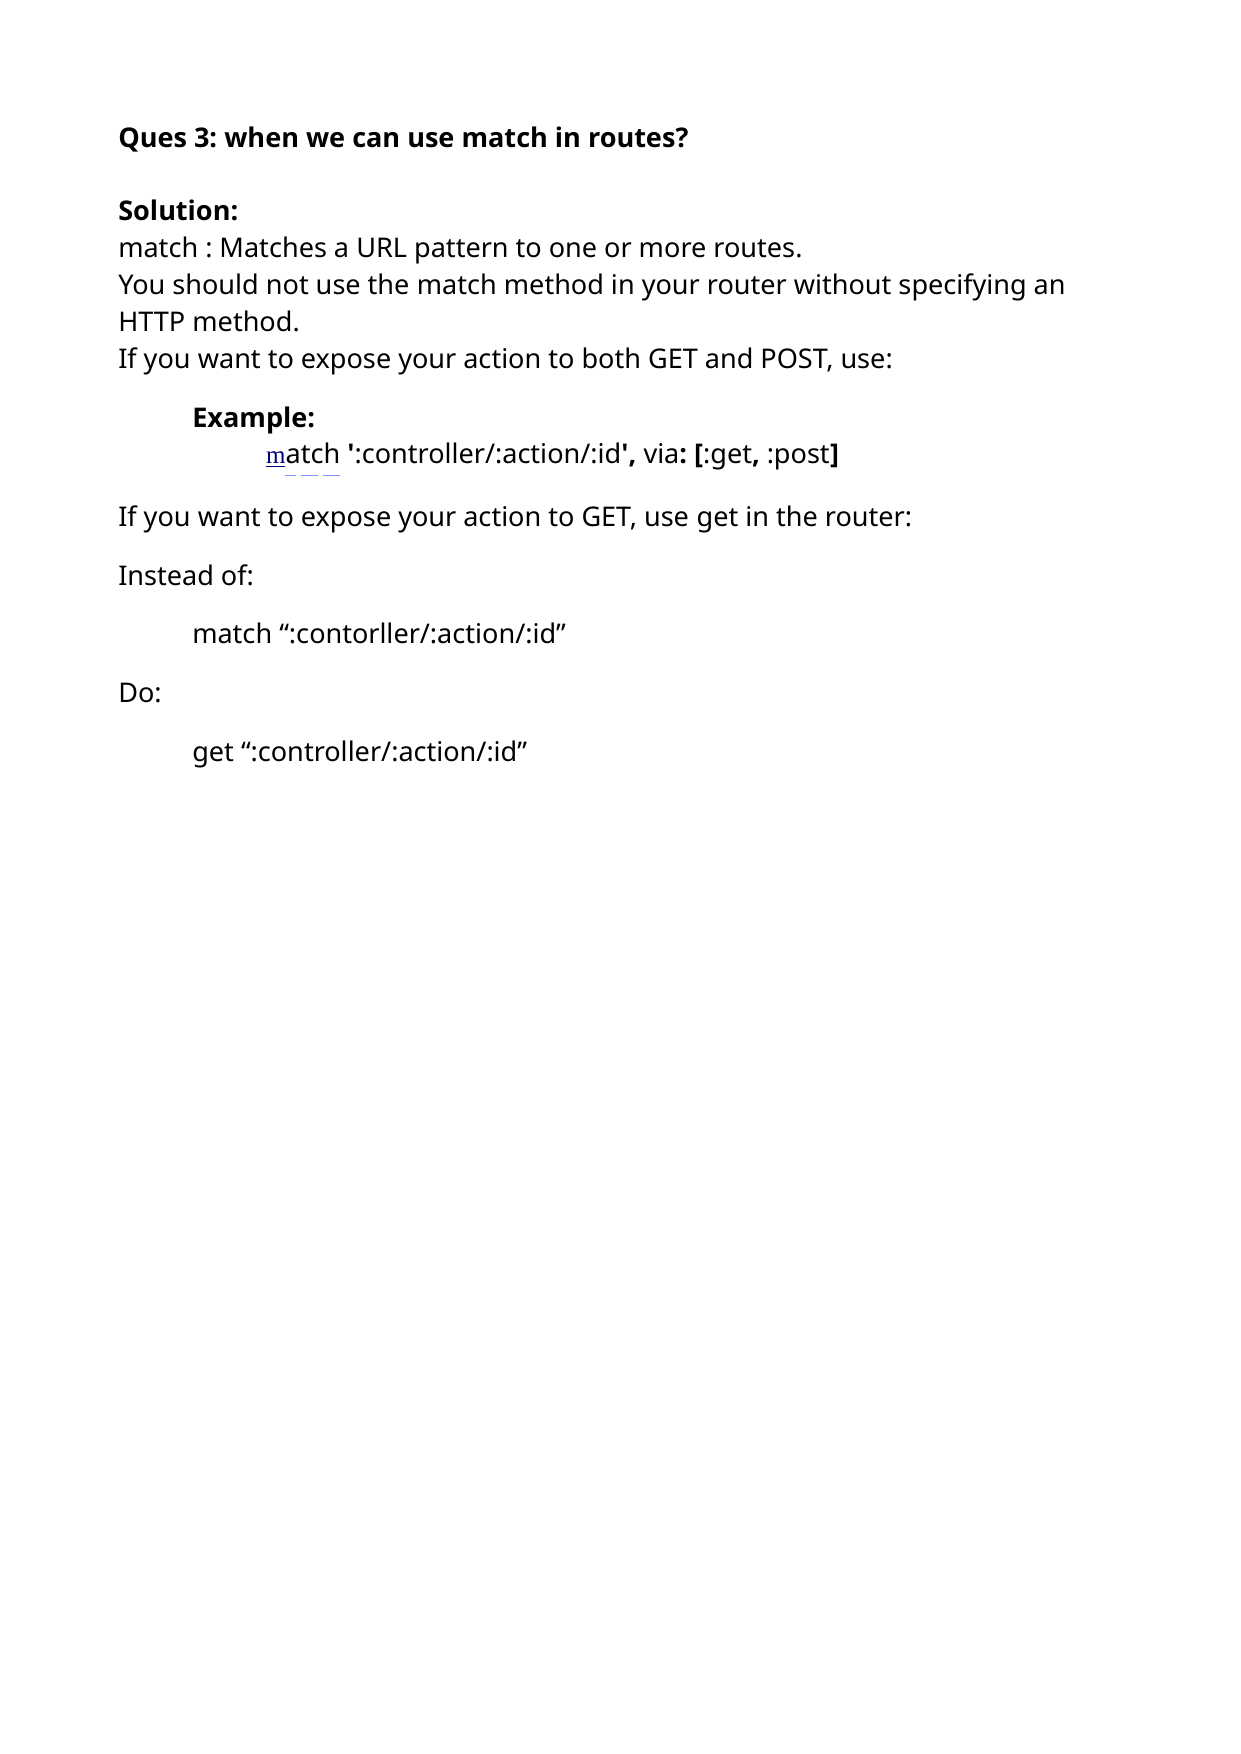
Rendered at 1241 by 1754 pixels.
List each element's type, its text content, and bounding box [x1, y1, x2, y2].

text Solution: [118, 192, 1122, 229]
text If you want to expose your action to GET, use get in the router: [118, 497, 1122, 534]
text Example: [118, 398, 1122, 435]
text match : Matches a URL pattern to one or more routes. [118, 229, 1122, 266]
text match “:contorller/:action/:id” [118, 615, 1122, 652]
text match ':controller/:action/:id', via: [:get, :post] [118, 435, 1122, 475]
text get “:controller/:action/:id” [118, 732, 1122, 813]
text If you want to expose your action to both GET and POST, use: [118, 339, 1122, 376]
text You should not use the match method in your router without specifying an HTTP method. [118, 266, 1122, 339]
text Instead of: [118, 556, 1122, 593]
list Ques 3: when we can use match in routes? [118, 118, 1122, 155]
text Do: [118, 674, 1122, 711]
